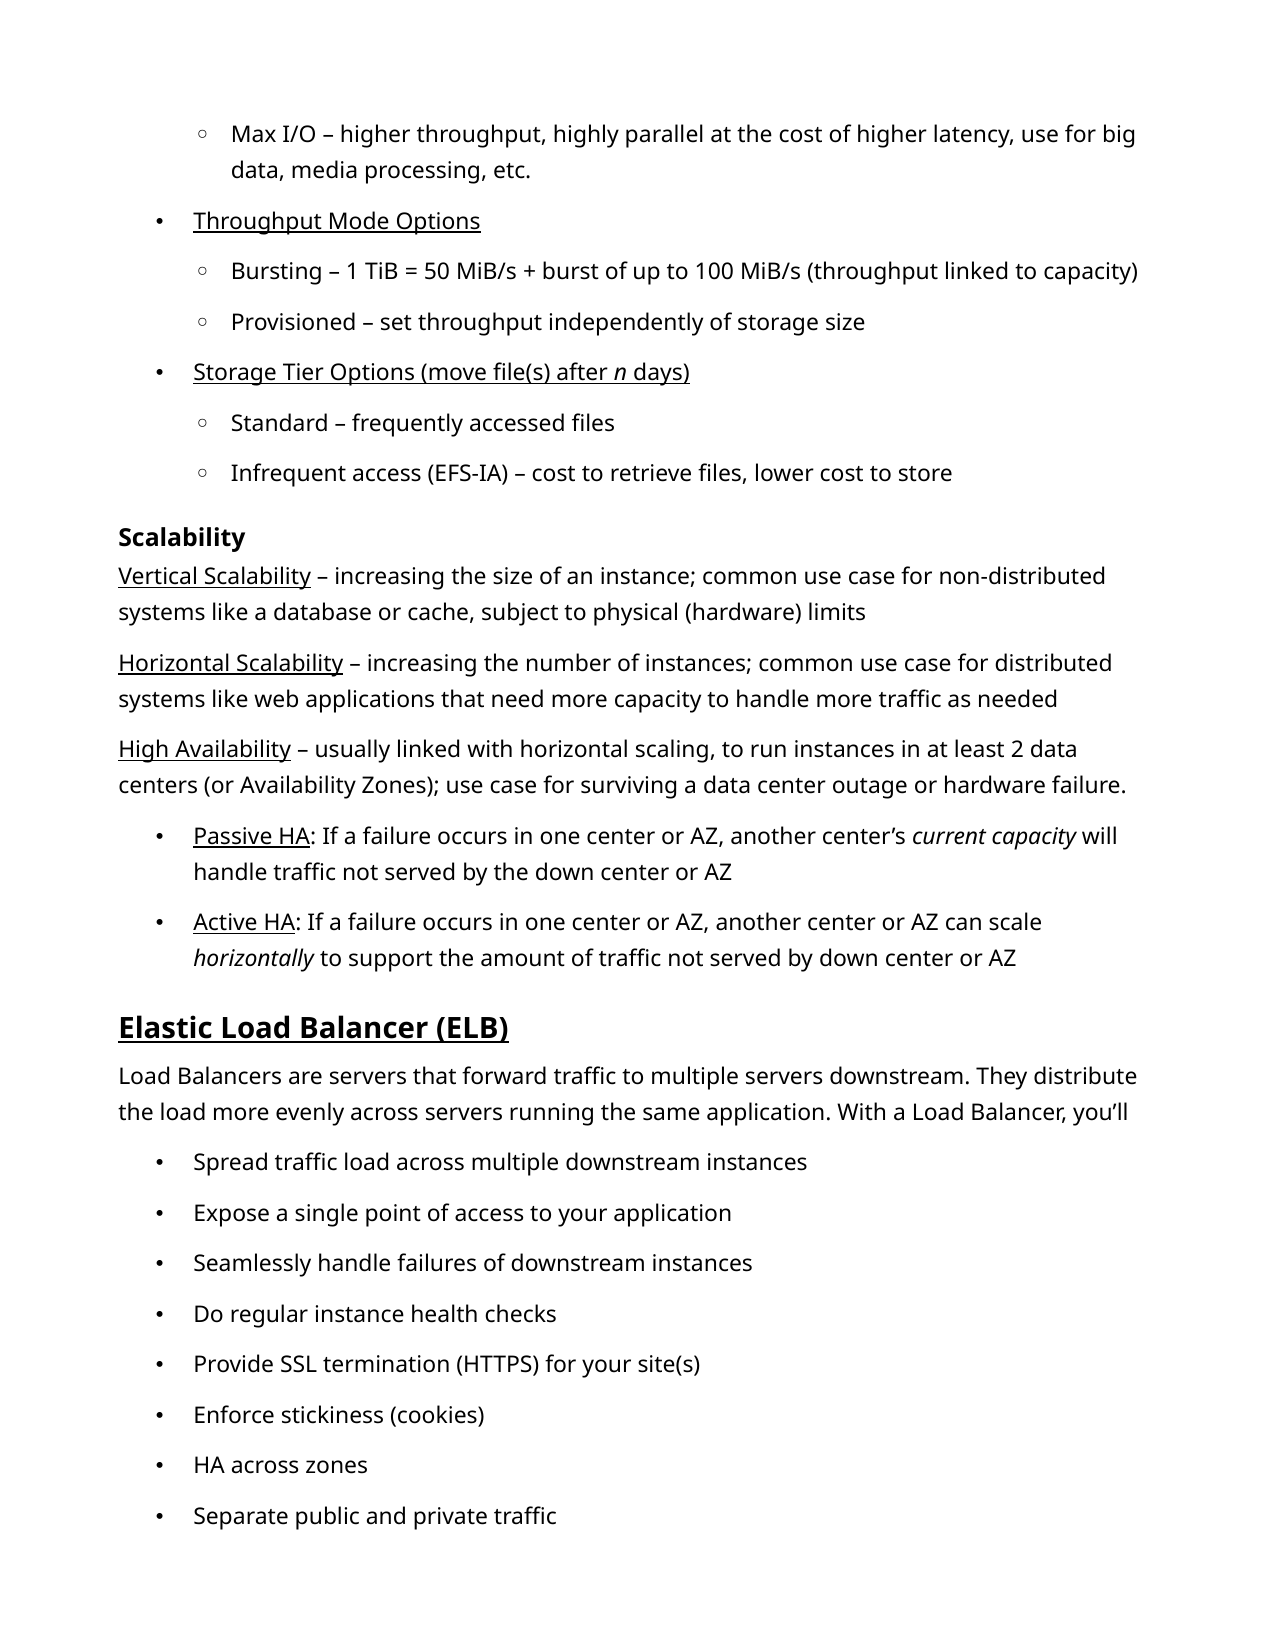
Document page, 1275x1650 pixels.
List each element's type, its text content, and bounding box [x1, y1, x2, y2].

list Provisioned – set throughput independently of storage size [193, 306, 1157, 337]
list Active HA: If a failure occurs in one center or AZ, another center or AZ can scale horizontally to support the amount of traffic not served by down center or AZ [156, 906, 1157, 973]
list Infrequent access (EFS-IA) – cost to retrieve files, lower cost to store [193, 457, 1157, 488]
list Max I/O – higher throughput, highly parallel at the cost of higher latency, use for big data, media processing, etc. [193, 118, 1157, 185]
list Bursting – 1 TiB = 50 MiB/s + burst of up to 100 MiB/s (throughput linked to capacity) [193, 255, 1157, 286]
list HA across zones [156, 1449, 1157, 1480]
text Horizontal Scalability – increasing the number of instances; common use case for distributed systems like web applications that need more capacity to handle more traffic as needed [118, 647, 1157, 714]
list Spread traffic load across multiple downstream instances [156, 1146, 1157, 1177]
list Provide SSL termination (HTTPS) for your site(s) [156, 1348, 1157, 1379]
list Throughput Mode Options [156, 204, 1157, 236]
list Do regular instance health checks [156, 1298, 1157, 1329]
text High Availability – usually linked with horizontal scaling, to run instances in at least 2 data centers (or Availability Zones); use case for surviving a data center outage or hardware failure. [118, 733, 1157, 800]
list Enforce stickiness (cookies) [156, 1399, 1157, 1430]
list Expose a single point of access to your application [156, 1197, 1157, 1228]
list Storage Tier Options (move file(s) after n days) [156, 356, 1157, 387]
list Seamlessly handle failures of downstream instances [156, 1247, 1157, 1278]
list Standard – frequently accessed files [193, 407, 1157, 438]
subtitle Elastic Load Balancer (ELB) [118, 1007, 1157, 1047]
list Separate public and private traffic [156, 1500, 1157, 1531]
list Passive HA: If a failure occurs in one center or AZ, another center’s current capacity will handle traffic not served by the down center or AZ [156, 819, 1157, 887]
text Load Balancers are servers that forward traffic to multiple servers downstream. They distribute the load more evenly across servers running the same application. With a Load Balancer, you’ll [118, 1059, 1157, 1127]
subtitle Scalability [118, 520, 1157, 554]
text Vertical Scalability – increasing the size of an instance; common use case for non-distributed systems like a database or cache, subject to physical (hardware) limits [118, 560, 1157, 627]
